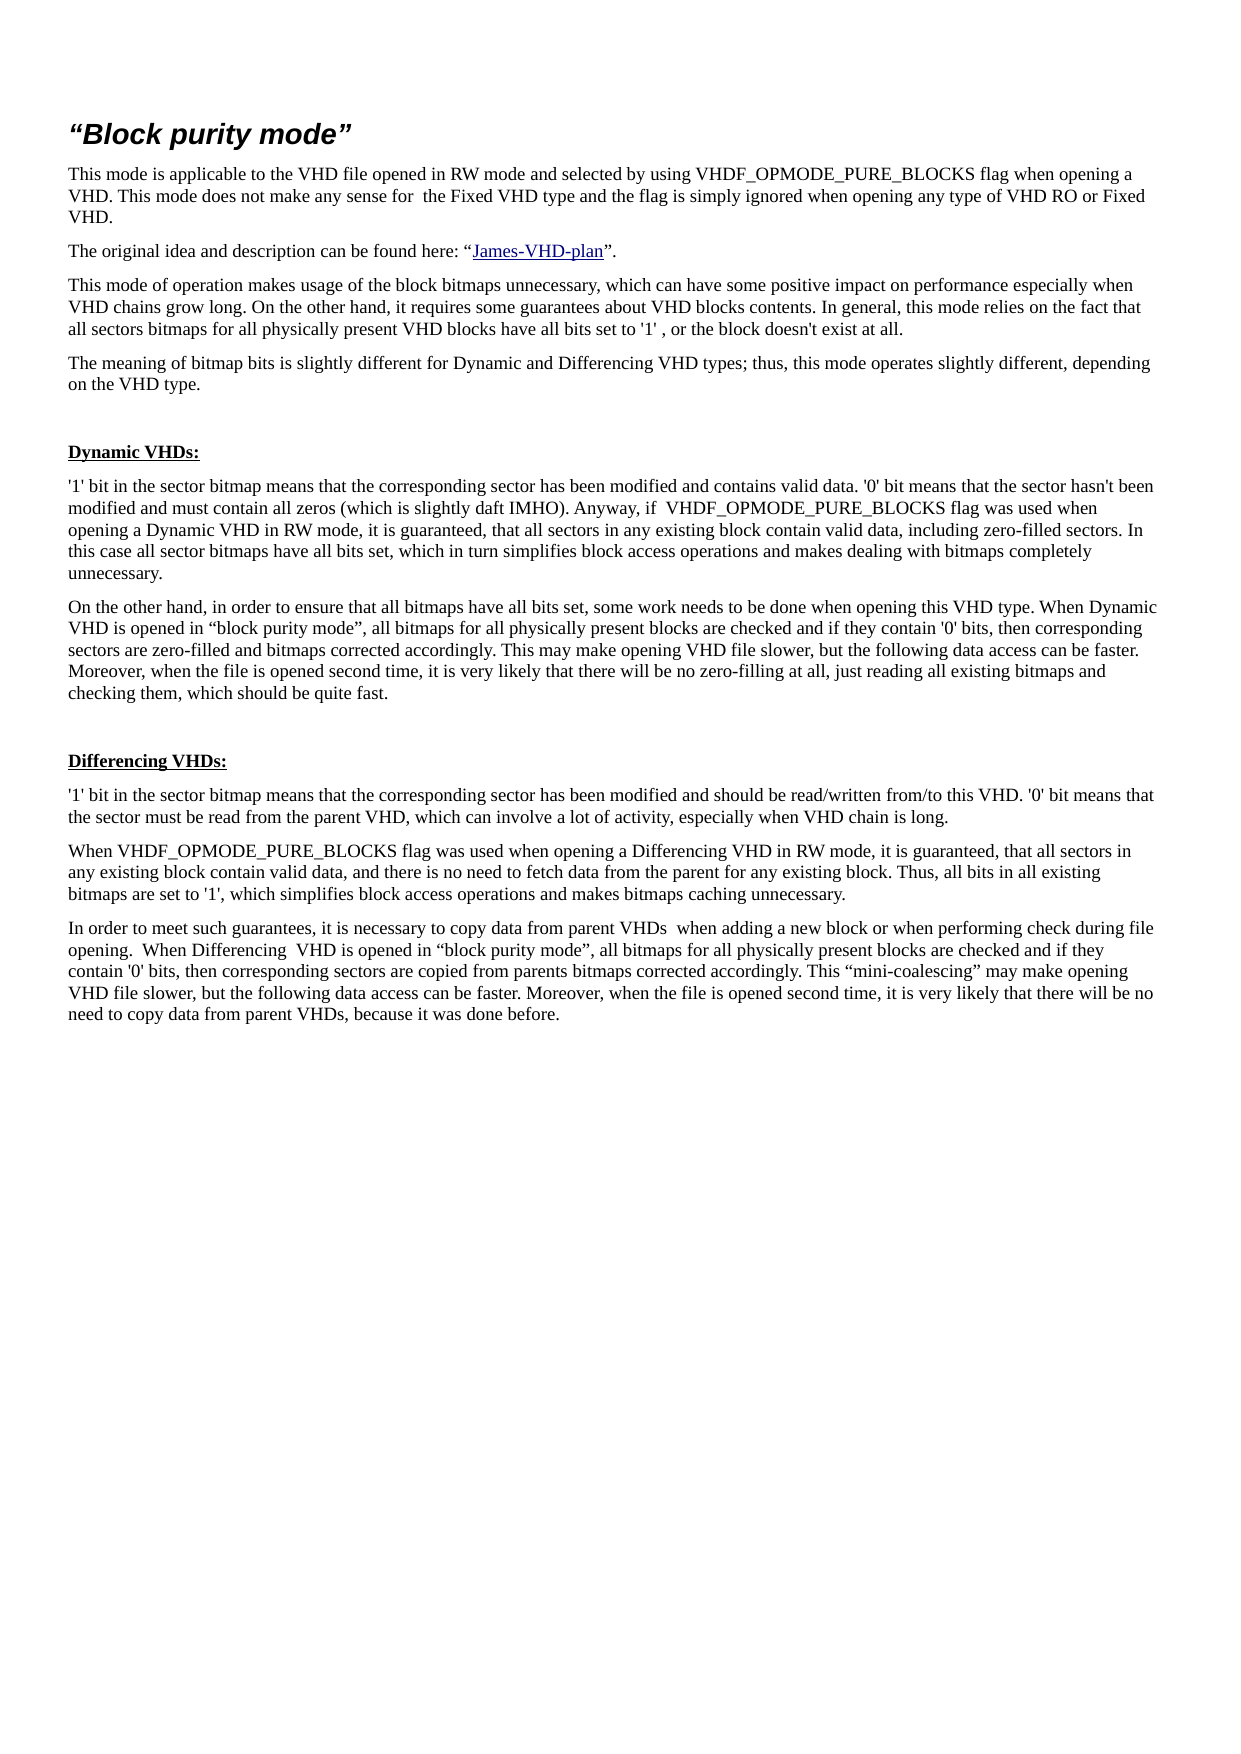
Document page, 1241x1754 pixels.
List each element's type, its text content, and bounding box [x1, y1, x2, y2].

text '1' bit in the sector bitmap means that the corresponding sector has been modified and contains valid data. '0' bit means that the sector hasn't been modified and must contain all zeros (which is slightly daft IMHO). Anyway, if VHDF_OPMODE_PURE_BLOCKS flag was used when opening a Dynamic VHD in RW mode, it is guaranteed, that all sectors in any existing block contain valid data, including zero-filled sectors. In this case all sector bitmaps have all bits set, which in turn simplifies block access operations and makes dealing with bitmaps completely unnecessary. [68, 475, 1161, 583]
text Differencing VHDs: [68, 750, 1161, 772]
text In order to meet such guarantees, it is necessary to copy data from parent VHDs when adding a new block or when performing check during file opening. When Differencing VHD is opened in “block purity mode”, all bitmaps for all physically present blocks are checked and if they contain '0' bits, then corresponding sectors are copied from parents bitmaps corrected accordingly. This “mini-coalescing” may make opening VHD file slower, but the following data access can be faster. Moreover, when the file is opened second time, it is very likely that there will be no need to copy data from parent VHDs, because it was done before. [68, 917, 1161, 1025]
subtitle “Block purity mode” [68, 117, 1161, 151]
text On the other hand, in order to ensure that all bitmaps have all bits set, some work needs to be done when opening this VHD type. When Dynamic VHD is opened in “block purity mode”, all bitmaps for all physically present blocks are checked and if they contain '0' bits, then corresponding sectors are zero-filled and bitmaps corrected accordingly. This may make opening VHD file slower, but the following data access can be faster. Moreover, when the file is opened second time, it is very likely that there will be no zero-filling at all, just reading all existing bitmaps and checking them, which should be quite fast. [68, 596, 1161, 703]
text The original idea and description can be found here: “James-VHD-plan”. [68, 240, 1161, 262]
text The meaning of bitmap bits is slightly different for Dynamic and Differencing VHD types; thus, this mode operates slightly different, depending on the VHD type. [68, 352, 1161, 395]
text This mode is applicable to the VHD file opened in RW mode and selected by using VHDF_OPMODE_PURE_BLOCKS flag when opening a VHD. This mode does not make any sense for the Fixed VHD type and the flag is simply ignored when opening any type of VHD RO or Fixed VHD. [68, 163, 1161, 228]
text '1' bit in the sector bitmap means that the corresponding sector has been modified and should be read/written from/to this VHD. '0' bit means that the sector must be read from the parent VHD, which can involve a lot of activity, especially when VHD chain is long. [68, 784, 1161, 827]
text This mode of operation makes usage of the block bitmaps unnecessary, which can have some positive impact on performance especially when VHD chains grow long. On the other hand, it requires some guarantees about VHD blocks contents. In general, this mode relies on the fact that all sectors bitmaps for all physically present VHD blocks have all bits set to '1' , or the block doesn't exist at all. [68, 274, 1161, 339]
text When VHDF_OPMODE_PURE_BLOCKS flag was used when opening a Differencing VHD in RW mode, it is guaranteed, that all sectors in any existing block contain valid data, and there is no need to fetch data from the parent for any existing block. Thus, all bits in all existing bitmaps are set to '1', which simplifies block access operations and makes bitmaps caching unnecessary. [68, 840, 1161, 904]
text Dynamic VHDs: [68, 441, 1161, 463]
